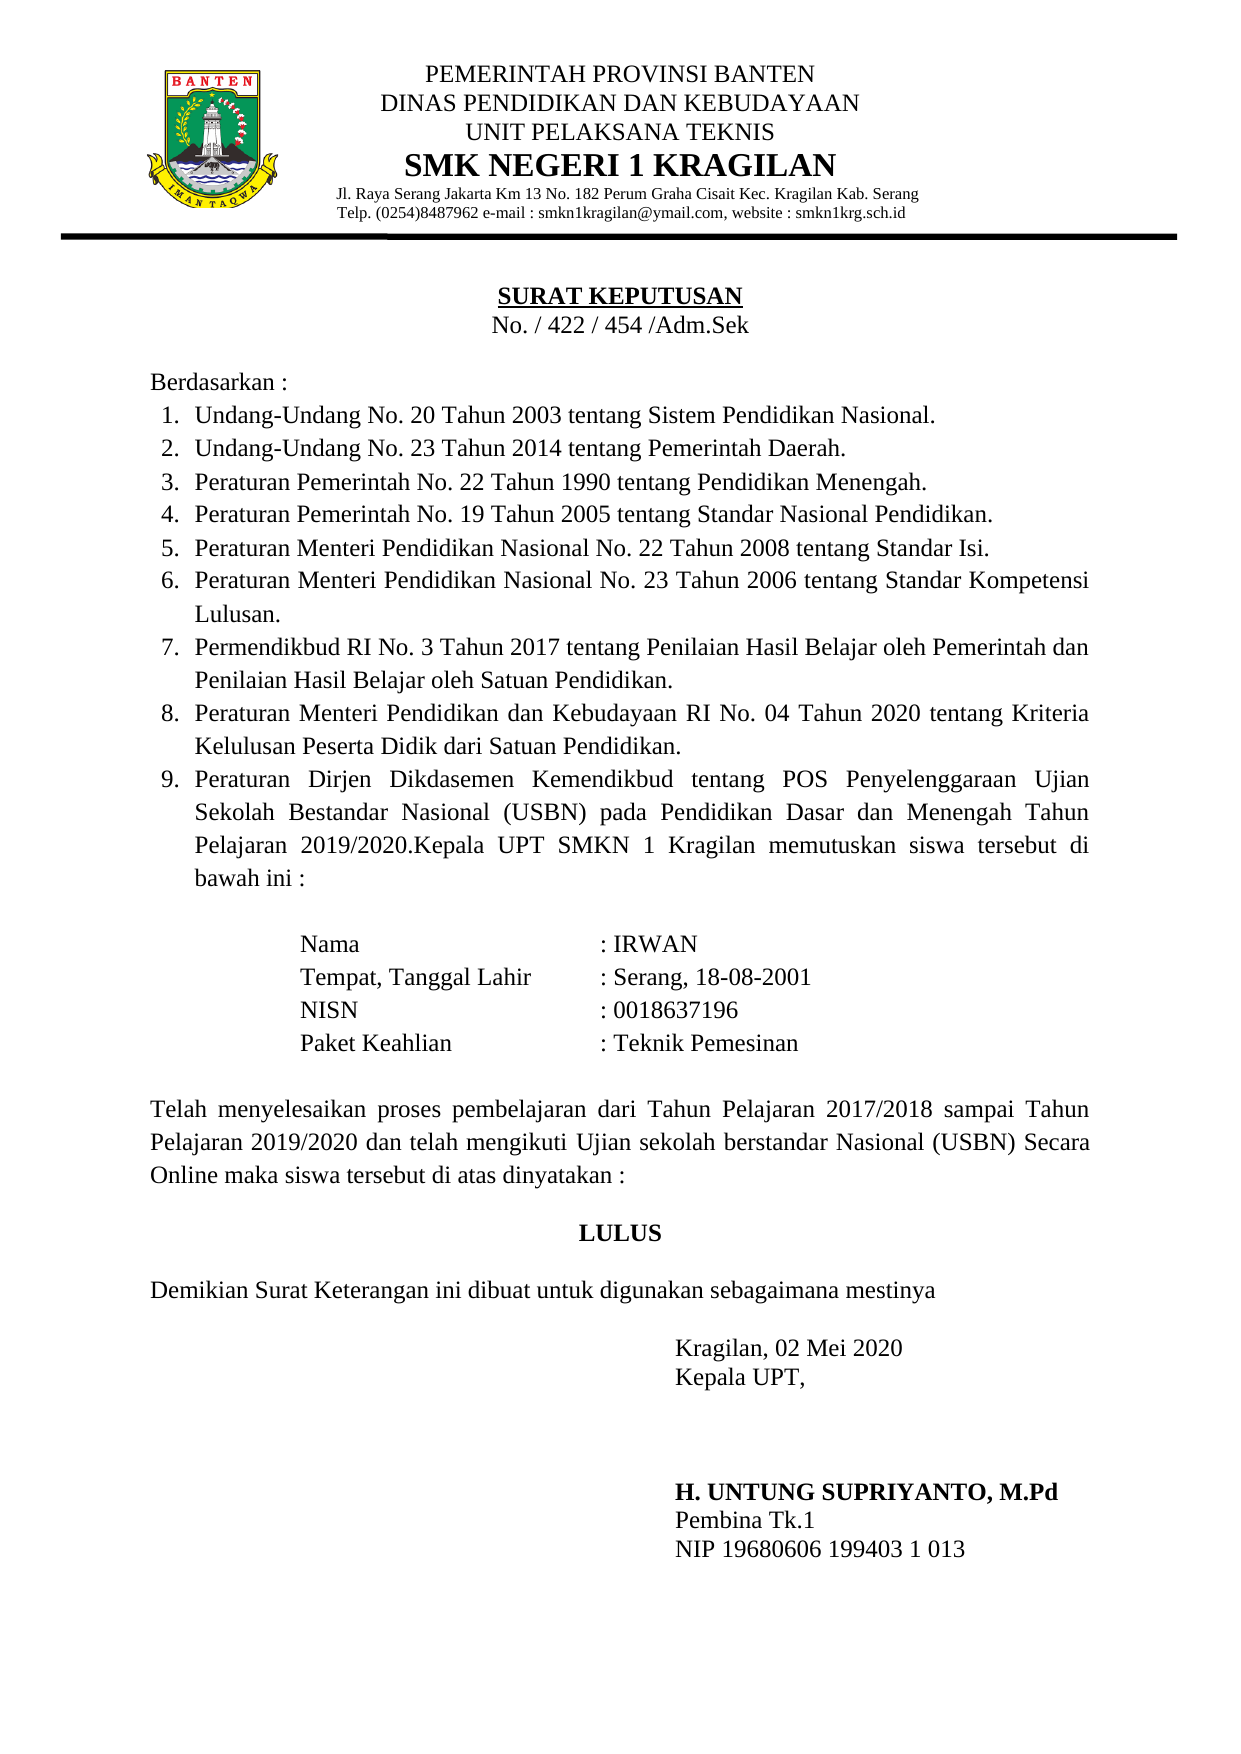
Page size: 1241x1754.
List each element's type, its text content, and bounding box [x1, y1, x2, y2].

text Tempat, Tanggal Lahir : Serang, 18-08-2001 [150, 962, 1090, 991]
picture [146, 70, 279, 208]
list Peraturan Menteri Pendidikan dan Kebudayaan RI No. 04 Tahun 2020 tentang Kriteria Kelulusan Peserta Didik dari Satuan Pendidikan. [179, 698, 1090, 759]
text Telah menyelesaikan proses pembelajaran dari Tahun Pelajaran 2017/2018 sampai Tahun Pelajaran 2019/2020 dan telah mengikuti Ujian sekolah berstandar Nasional (USBN) Secara Online maka siswa tersebut di atas dinyatakan : [150, 1094, 1090, 1189]
text NIP 19680606 199403 1 013 [150, 1534, 1090, 1563]
text No. / 422 / 454 /Adm.Sek [150, 310, 1090, 339]
text Demikian Surat Keterangan ini dibuat untuk digunakan sebagaimana mestinya [150, 1276, 1090, 1304]
list Peraturan Menteri Pendidikan Nasional No. 23 Tahun 2006 tentang Standar Kompetensi Lulusan. [179, 566, 1090, 627]
text Berdasarkan : [150, 367, 1090, 396]
list Peraturan Dirjen Dikdasemen Kemendikbud tentang POS Penyelenggaraan Ujian Sekolah Bestandar Nasional (USBN) pada Pendidikan Dasar dan Menengah Tahun Pelajaran 2019/2020.Kepala UPT SMKN 1 Kragilan memutuskan siswa tersebut di bawah ini : [179, 764, 1090, 892]
text Kragilan, 02 Mei 2020 [150, 1333, 1090, 1362]
text Kepala UPT, [150, 1362, 1090, 1391]
list Undang-Undang No. 20 Tahun 2003 tentang Sistem Pendidikan Nasional. [179, 401, 1090, 429]
text Pembina Tk.1 [150, 1506, 1090, 1534]
text SURAT KEPUTUSAN [150, 281, 1090, 310]
text Nama : IRWAN [150, 929, 1090, 958]
list Permendikbud RI No. 3 Tahun 2017 tentang Penilaian Hasil Belajar oleh Pemerintah dan Penilaian Hasil Belajar oleh Satuan Pendidikan. [179, 632, 1090, 693]
text LULUS [150, 1218, 1090, 1247]
list Peraturan Pemerintah No. 22 Tahun 1990 tentang Pendidikan Menengah. [179, 467, 1090, 495]
list Peraturan Pemerintah No. 19 Tahun 2005 tentang Standar Nasional Pendidikan. [179, 499, 1090, 528]
text NISN : 0018637196 [150, 995, 1090, 1024]
text Paket Keahlian : Teknik Pemesinan [150, 1028, 1090, 1057]
list Peraturan Menteri Pendidikan Nasional No. 22 Tahun 2008 tentang Standar Isi. [179, 533, 1090, 561]
text H. UNTUNG SUPRIYANTO, M.Pd [150, 1477, 1090, 1506]
list Undang-Undang No. 23 Tahun 2014 tentang Pemerintah Daerah. [179, 433, 1090, 462]
